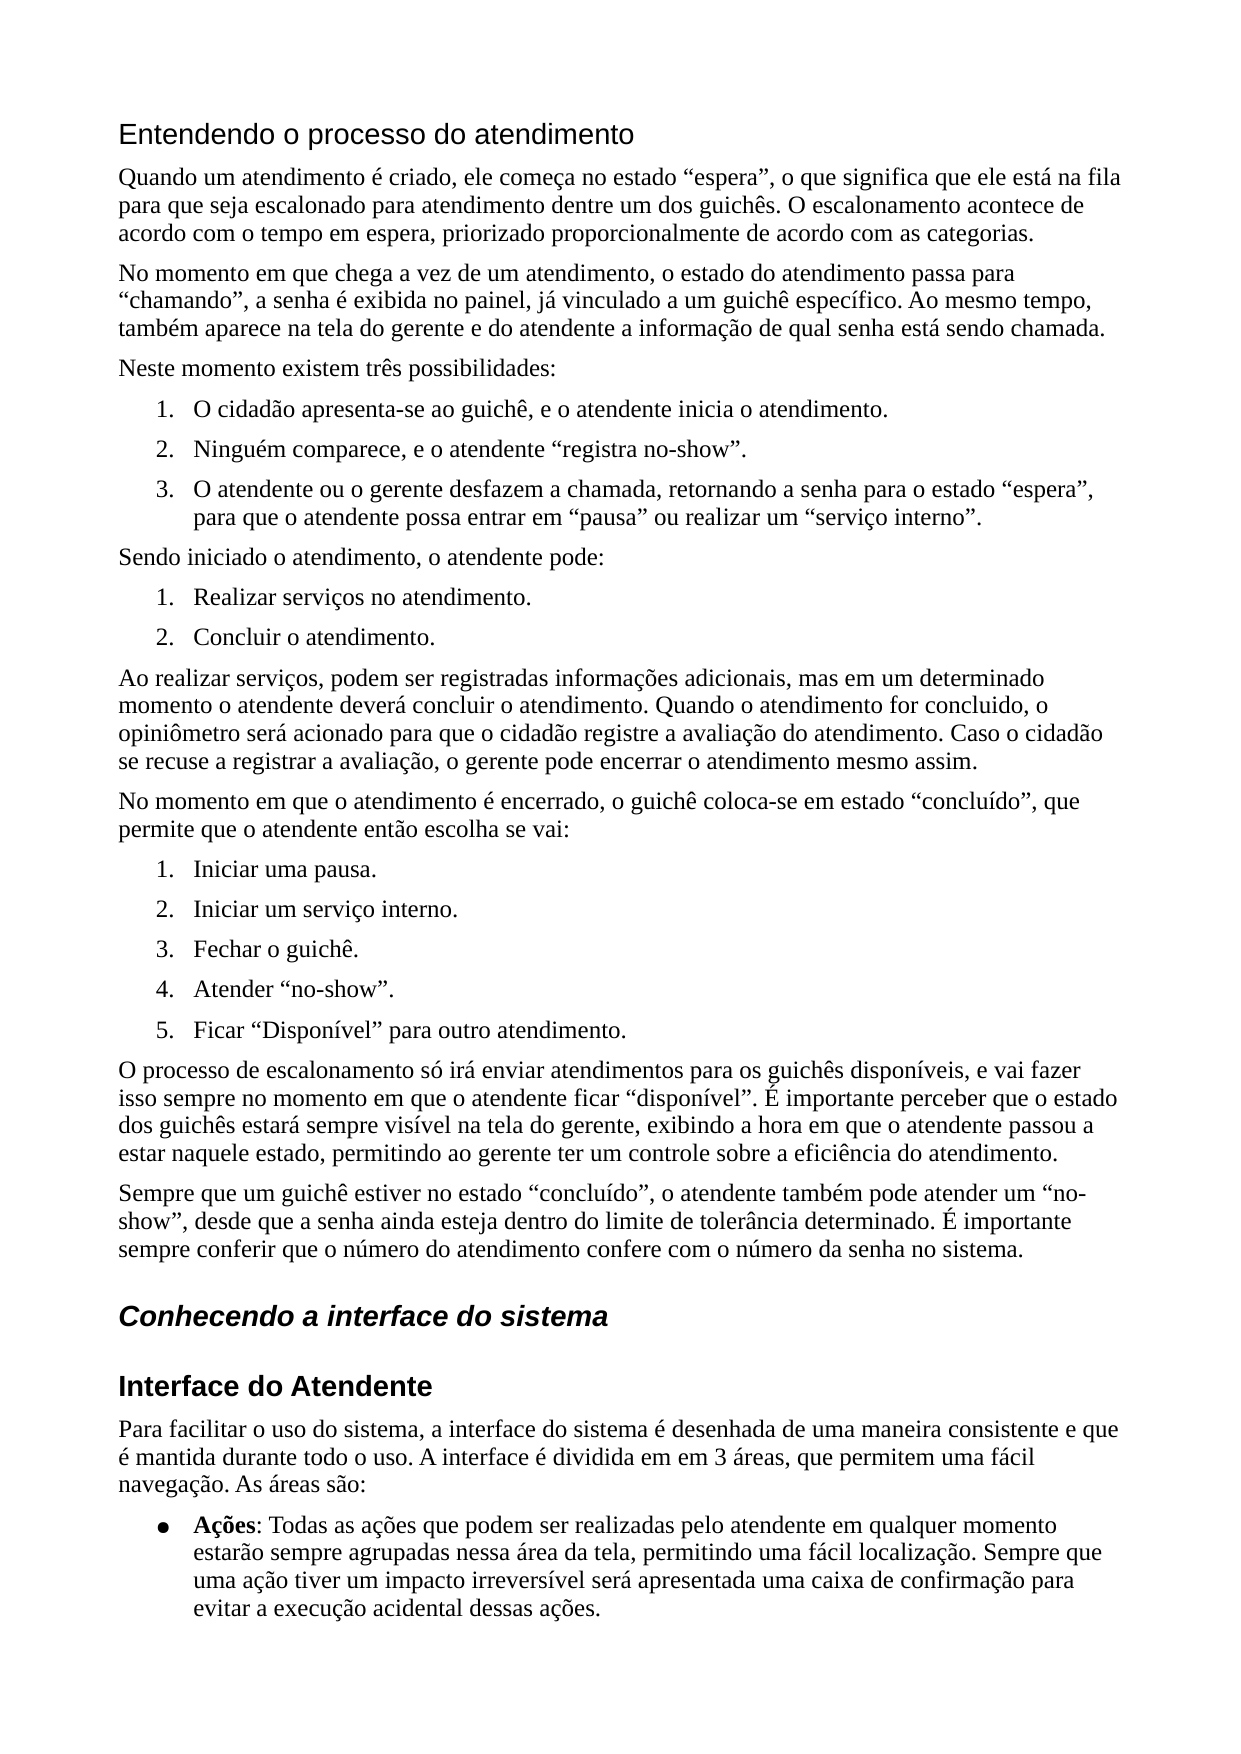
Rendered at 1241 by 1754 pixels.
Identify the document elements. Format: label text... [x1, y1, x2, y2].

subtitle Conhecendo a interface do sistema [118, 1300, 1122, 1332]
list Concluir o atendimento. [156, 623, 1122, 651]
text No momento em que chega a vez de um atendimento, o estado do atendimento passa para “chamando”, a senha é exibida no painel, já vinculado a um guichê específico. Ao mesmo tempo, também aparece na tela do gerente e do atendente a informação de qual senha está sendo chamada. [118, 259, 1122, 342]
list Iniciar um serviço interno. [156, 895, 1122, 923]
text Neste momento existem três possibilidades: [118, 354, 1122, 382]
subtitle Entendendo o processo do atendimento [118, 118, 1122, 151]
list Ações: Todas as ações que podem ser realizadas pelo atendente em qualquer momento estarão sempre agrupadas nessa área da tela, permitindo uma fácil localização. Sempre que uma ação tiver um impacto irreversível será apresentada uma caixa de confirmação para evitar a execução acidental dessas ações. [156, 1511, 1122, 1622]
text Para facilitar o uso do sistema, a interface do sistema é desenhada de uma maneira consistente e que é mantida durante todo o uso. A interface é dividida em em 3 áreas, que permitem uma fácil navegação. As áreas são: [118, 1415, 1122, 1498]
list Realizar serviços no atendimento. [156, 583, 1122, 611]
list Iniciar uma pausa. [156, 855, 1122, 883]
list O atendente ou o gerente desfazem a chamada, retornando a senha para o estado “espera”, para que o atendente possa entrar em “pausa” ou realizar um “serviço interno”. [156, 475, 1122, 531]
text Ao realizar serviços, podem ser registradas informações adicionais, mas em um determinado momento o atendente deverá concluir o atendimento. Quando o atendimento for concluido, o opiniômetro será acionado para que o cidadão registre a avaliação do atendimento. Caso o cidadão se recuse a registrar a avaliação, o gerente pode encerrar o atendimento mesmo assim. [118, 664, 1122, 774]
text No momento em que o atendimento é encerrado, o guichê coloca-se em estado “concluído”, que permite que o atendente então escolha se vai: [118, 787, 1122, 842]
text Sempre que um guichê estiver no estado “concluído”, o atendente também pode atender um “no-show”, desde que a senha ainda esteja dentro do limite de tolerância determinado. É importante sempre conferir que o número do atendimento confere com o número da senha no sistema. [118, 1179, 1122, 1262]
subtitle Interface do Atendente [118, 1370, 1122, 1403]
list Ninguém comparece, e o atendente “registra no-show”. [156, 435, 1122, 463]
list Atender “no-show”. [156, 976, 1122, 1003]
text Sendo iniciado o atendimento, o atendente pode: [118, 543, 1122, 571]
list Ficar “Disponível” para outro atendimento. [156, 1016, 1122, 1043]
list Fechar o guichê. [156, 935, 1122, 963]
text Quando um atendimento é criado, ele começa no estado “espera”, o que significa que ele está na fila para que seja escalonado para atendimento dentre um dos guichês. O escalonamento acontece de acordo com o tempo em espera, priorizado proporcionalmente de acordo com as categorias. [118, 163, 1122, 246]
text O processo de escalonamento só irá enviar atendimentos para os guichês disponíveis, e vai fazer isso sempre no momento em que o atendente ficar “disponível”. É importante perceber que o estado dos guichês estará sempre visível na tela do gerente, exibindo a hora em que o atendente passou a estar naquele estado, permitindo ao gerente ter um controle sobre a eficiência do atendimento. [118, 1056, 1122, 1167]
list O cidadão apresenta-se ao guichê, e o atendente inicia o atendimento. [156, 395, 1122, 422]
